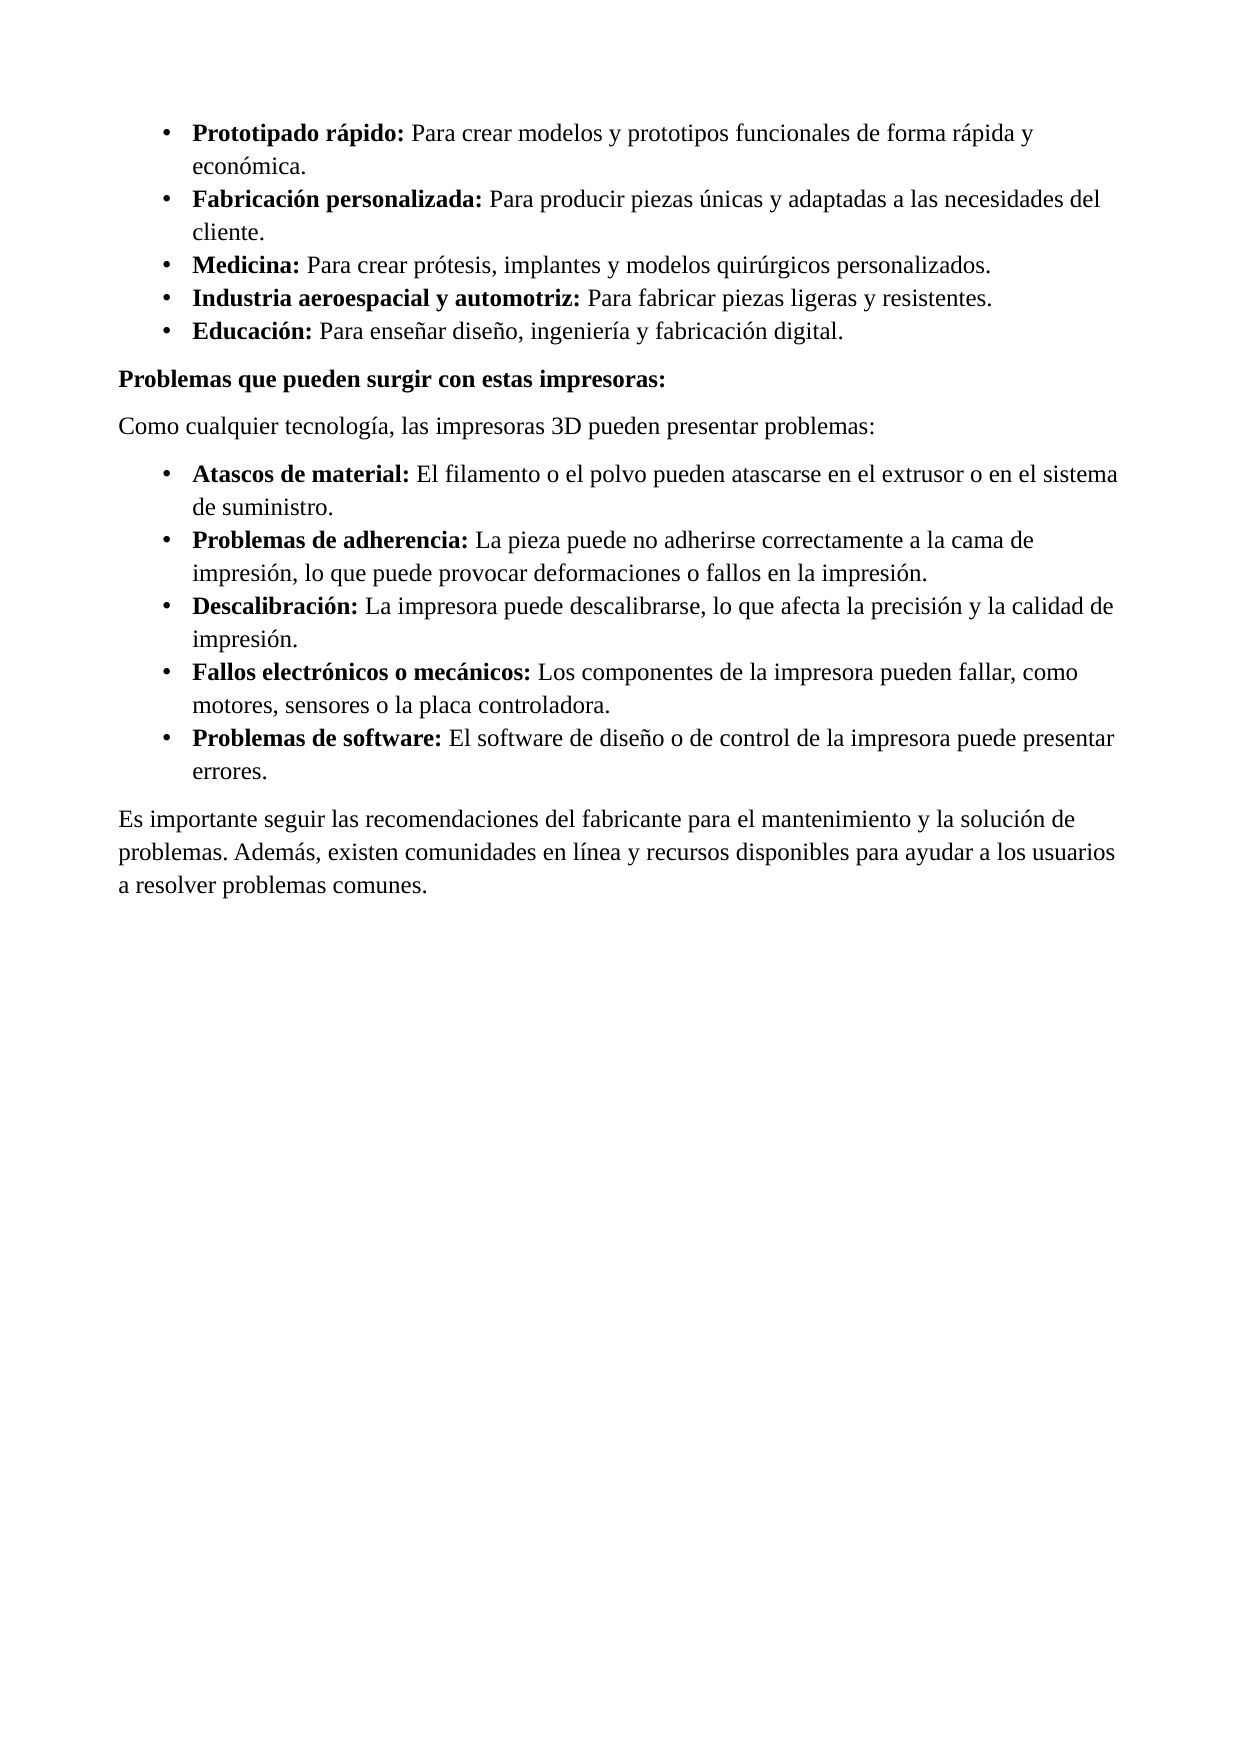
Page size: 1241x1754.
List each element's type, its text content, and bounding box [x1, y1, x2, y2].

list Atascos de material: El filamento o el polvo pueden atascarse en el extrusor o en el sistema de suministro. [162, 459, 1122, 521]
list Industria aeroespacial y automotriz: Para fabricar piezas ligeras y resistentes. [162, 283, 1122, 312]
list Educación: Para enseñar diseño, ingeniería y fabricación digital. [162, 316, 1122, 345]
list Fabricación personalizada: Para producir piezas únicas y adaptadas a las necesidades del cliente. [162, 184, 1122, 246]
list Problemas de adherencia: La pieza puede no adherirse correctamente a la cama de impresión, lo que puede provocar deformaciones o fallos en la impresión. [162, 525, 1122, 587]
text Problemas que pueden surgir con estas impresoras: [118, 364, 1122, 393]
list Descalibración: La impresora puede descalibrarse, lo que afecta la precisión y la calidad de impresión. [162, 591, 1122, 653]
text Es importante seguir las recomendaciones del fabricante para el mantenimiento y la solución de problemas. Además, existen comunidades en línea y recursos disponibles para ayudar a los usuarios a resolver problemas comunes. [118, 804, 1122, 899]
text Como cualquier tecnología, las impresoras 3D pueden presentar problemas: [118, 411, 1122, 440]
list Medicina: Para crear prótesis, implantes y modelos quirúrgicos personalizados. [162, 250, 1122, 279]
list Fallos electrónicos o mecánicos: Los componentes de la impresora pueden fallar, como motores, sensores o la placa controladora. [162, 657, 1122, 719]
list Prototipado rápido: Para crear modelos y prototipos funcionales de forma rápida y económica. [162, 118, 1122, 180]
list Problemas de software: El software de diseño o de control de la impresora puede presentar errores. [162, 723, 1122, 785]
